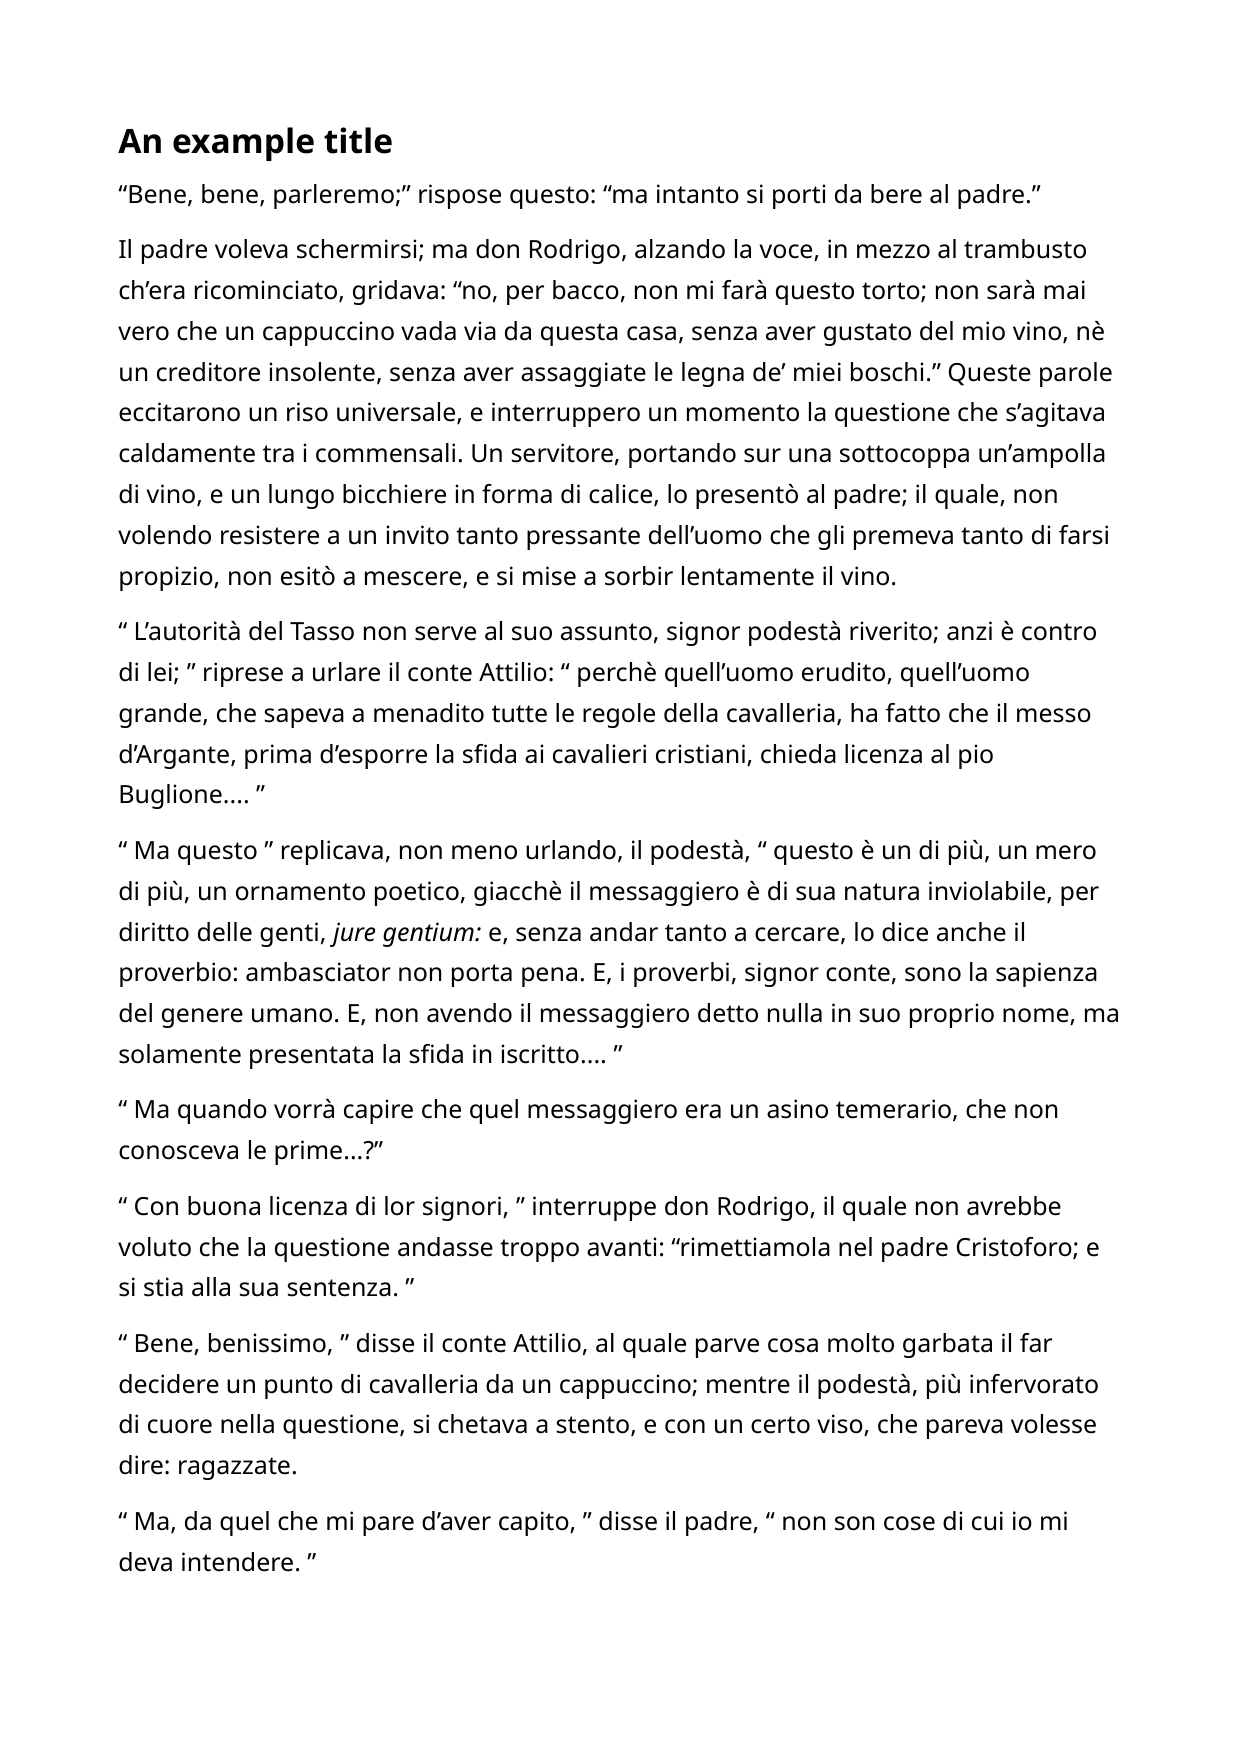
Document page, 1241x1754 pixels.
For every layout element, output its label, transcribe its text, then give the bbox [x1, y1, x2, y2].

text “ Ma questo ” replicava, non meno urlando, il podestà, “ questo è un di più, un mero di più, un ornamento poetico, giacchè il messaggiero è di sua natura inviolabile, per diritto delle genti, jure gentium: e, senza andar tanto a cercare, lo dice anche il proverbio: ambasciator non porta pena. E, i proverbi, signor conte, sono la sapienza del genere umano. E, non avendo il messaggiero detto nulla in suo proprio nome, ma solamente presentata la sfida in iscritto.... ” [118, 833, 1122, 1071]
text “ L’autorità del Tasso non serve al suo assunto, signor podestà riverito; anzi è contro di lei; ” riprese a urlare il conte Attilio: “ perchè quell’uomo erudito, quell’uomo grande, che sapeva a menadito tutte le regole della cavalleria, ha fatto che il messo d’Argante, prima d’esporre la sfida ai cavalieri cristiani, chieda licenza al pio Buglione.... ” [118, 614, 1122, 811]
text “ Ma quando vorrà capire che quel messaggiero era un asino temerario, che non conosceva le prime...?” [118, 1092, 1122, 1167]
text “ Bene, benissimo, ” disse il conte Attilio, al quale parve cosa molto garbata il far decidere un punto di cavalleria da un cappuccino; mentre il podestà, più infervorato di cuore nella questione, si chetava a stento, e con un certo viso, che pareva volesse dire: ragazzate. [118, 1326, 1122, 1482]
text “ Con buona licenza di lor signori, ” interruppe don Rodrigo, il quale non avrebbe voluto che la questione andasse troppo avanti: “rimettiamola nel padre Cristoforo; e si stia alla sua sentenza. ” [118, 1188, 1122, 1304]
text “Bene, bene, parleremo;” rispose questo: “ma intanto si porti da bere al padre.” [118, 176, 1122, 210]
text “ Ma, da quel che mi pare d’aver capito, ” disse il padre, “ non son cose di cui io mi deva intendere. ” [118, 1503, 1122, 1578]
text Il padre voleva schermirsi; ma don Rodrigo, alzando la voce, in mezzo al trambusto ch’era ricominciato, gridava: “no, per bacco, non mi farà questo torto; non sarà mai vero che un cappuccino vada via da questa casa, senza aver gustato del mio vino, nè un creditore insolente, senza aver assaggiate le legna de’ miei boschi.” Queste parole eccitarono un riso universale, e interruppero un momento la questione che s’agitava caldamente tra i commensali. Un servitore, portando sur una sottocoppa un’ampolla di vino, e un lungo bicchiere in forma di calice, lo presentò al padre; il quale, non volendo resistere a un invito tanto pressante dell’uomo che gli premeva tanto di farsi propizio, non esitò a mescere, e si mise a sorbir lentamente il vino. [118, 232, 1122, 592]
subtitle An example title [118, 118, 1122, 164]
